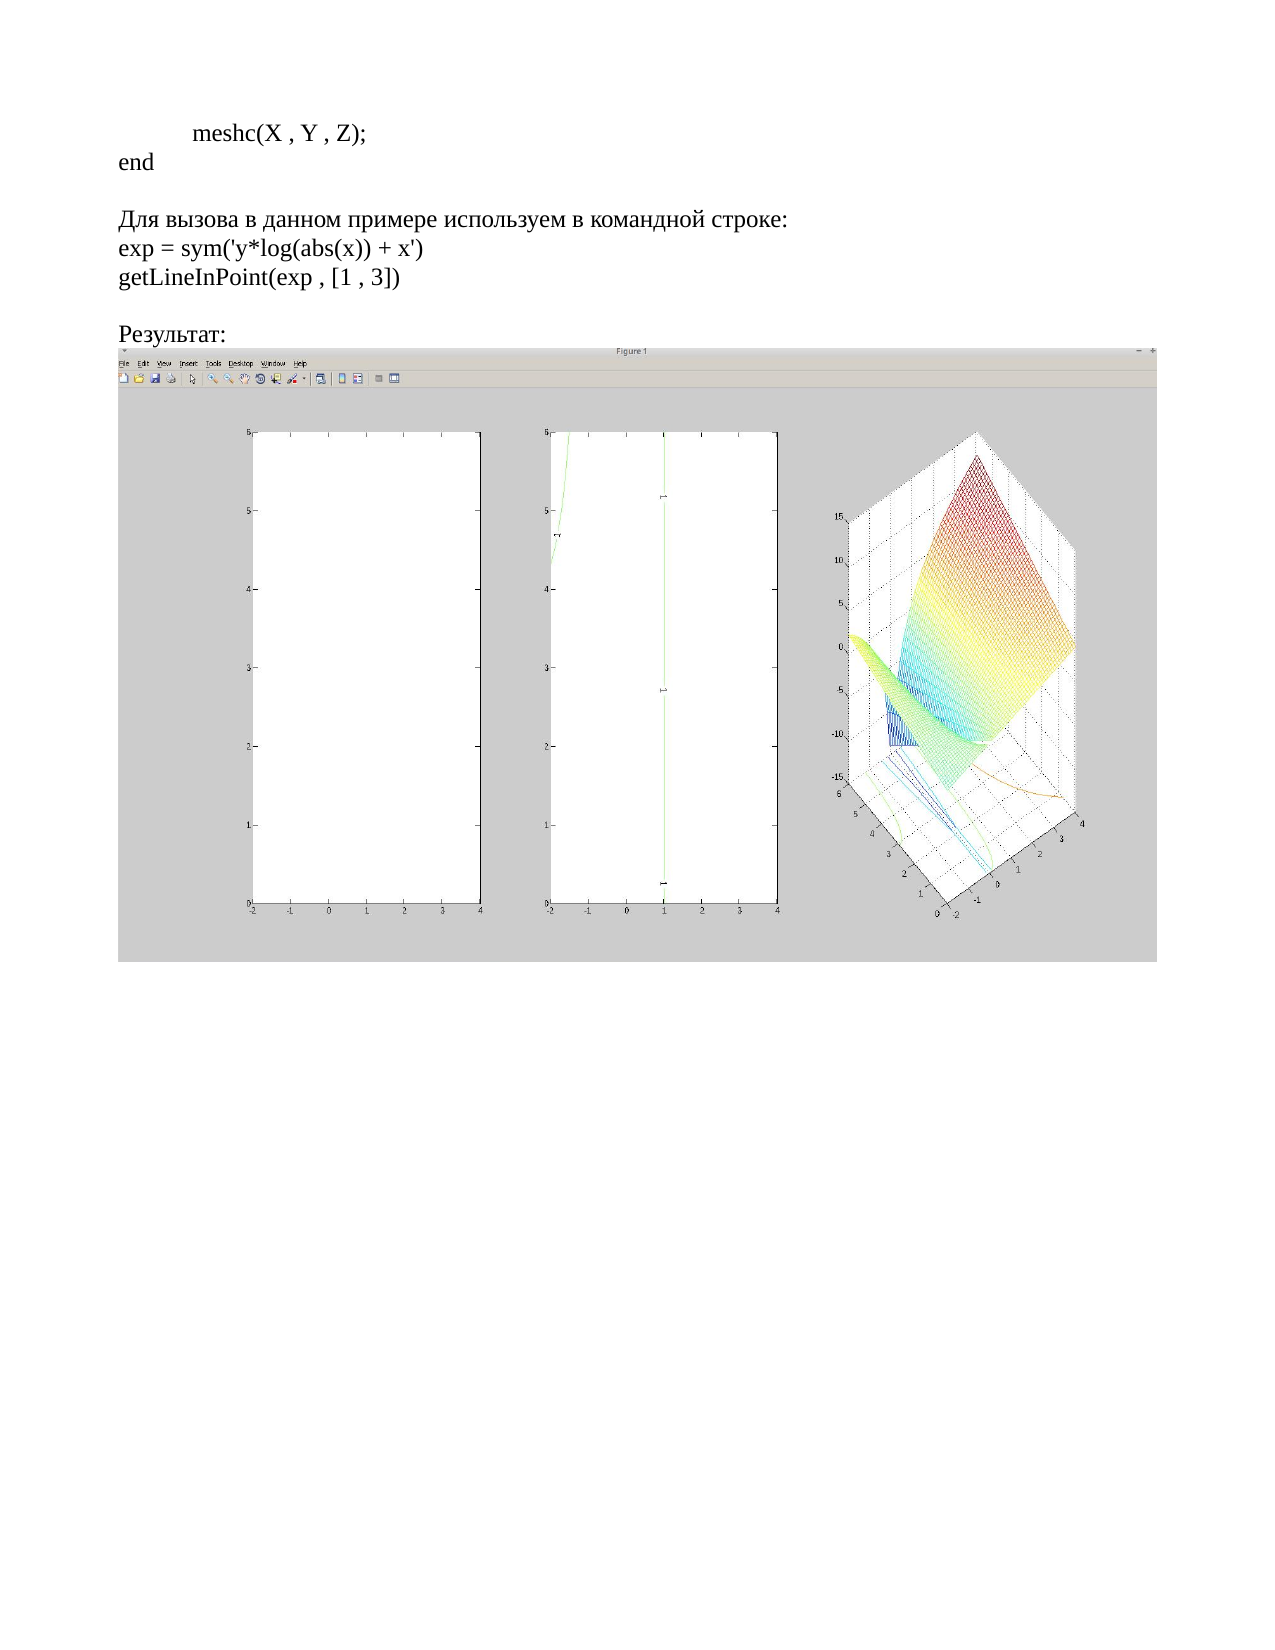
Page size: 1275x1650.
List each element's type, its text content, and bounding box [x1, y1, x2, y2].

text end [118, 147, 1157, 176]
text Для вызова в данном примере используем в командной строке: [118, 204, 1157, 233]
text meshc(X , Y , Z); [118, 118, 1157, 147]
text Результат: [118, 319, 1157, 348]
text exp = sym('y*log(abs(x)) + x') [118, 233, 1157, 262]
picture [118, 348, 1157, 962]
text getLineInPoint(exp , [1 , 3]) [118, 262, 1157, 291]
